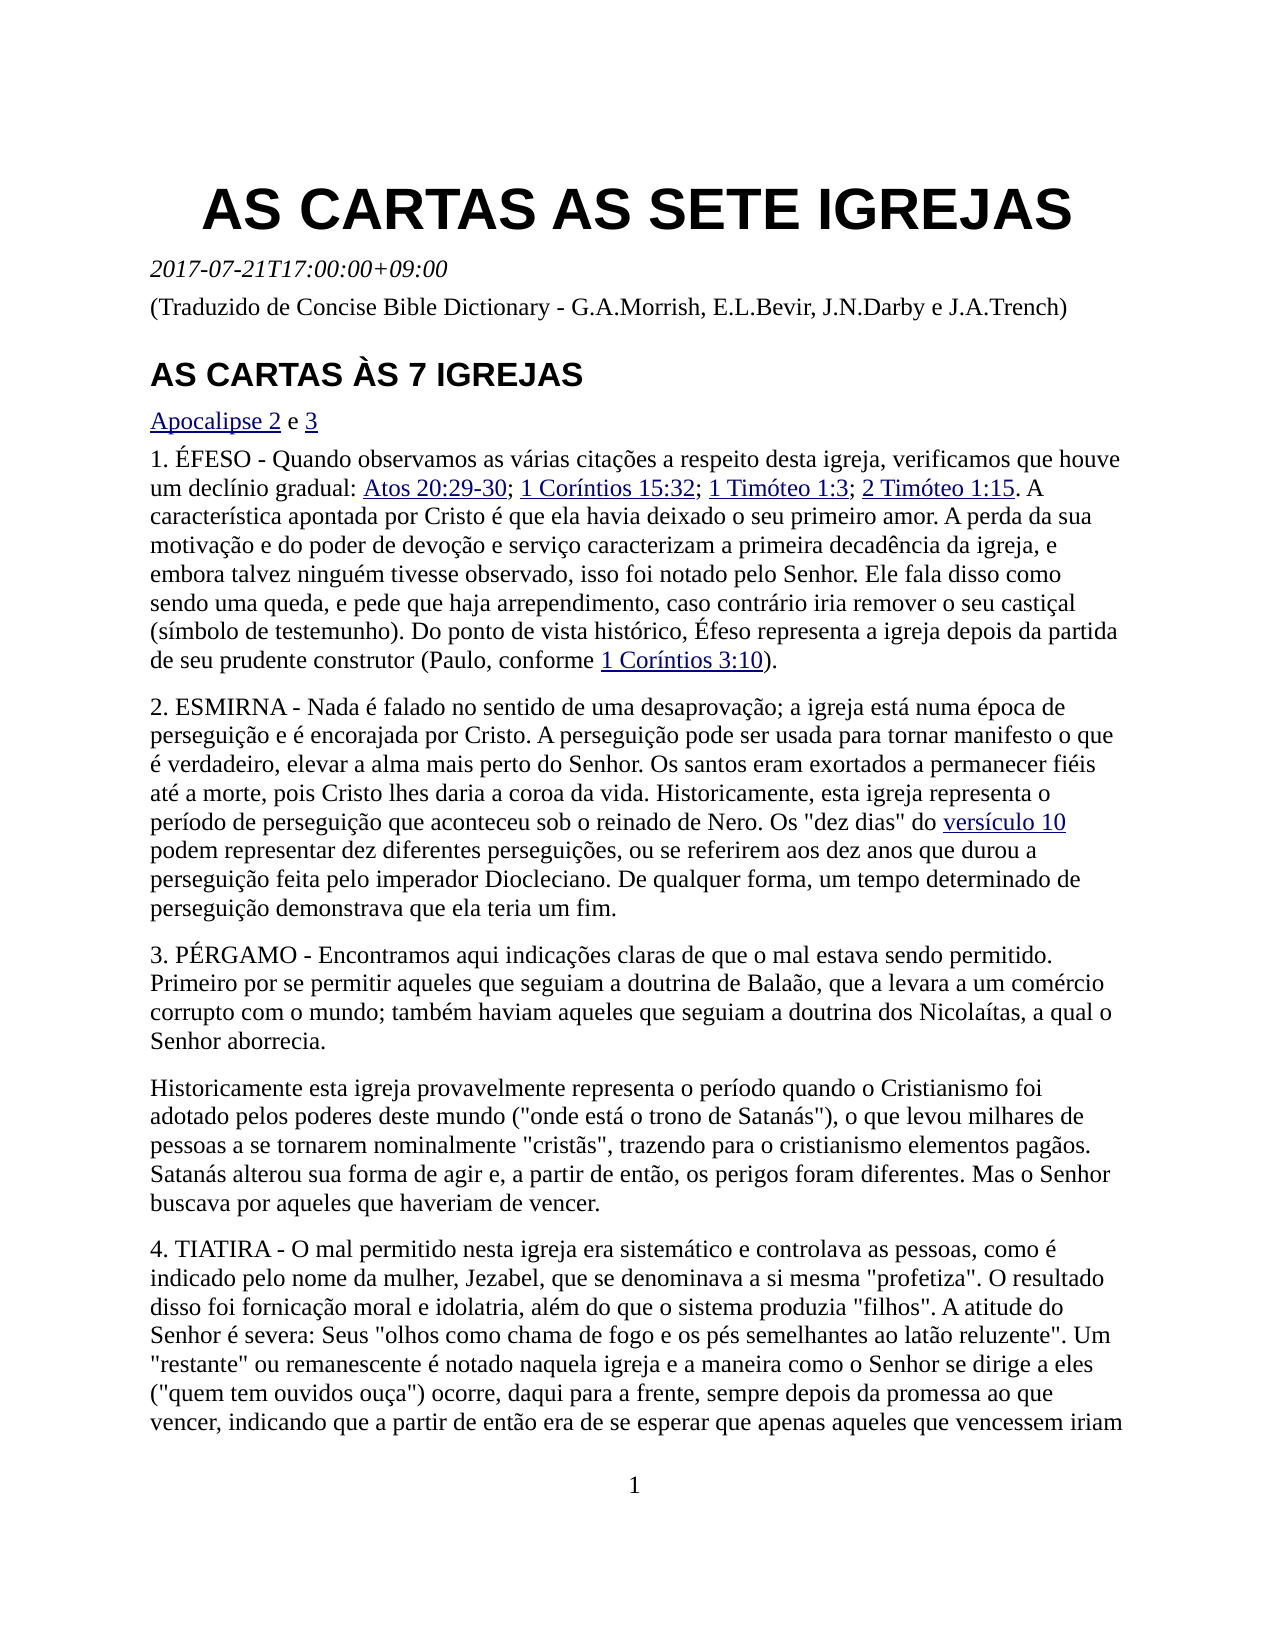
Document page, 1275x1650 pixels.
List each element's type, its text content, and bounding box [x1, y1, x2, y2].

text ​1. ÉFESO - Quando observamos as várias citações a respeito desta igreja, verificamos que houve um declínio gradual: Atos 20:29-30; 1 Coríntios 15:32; 1 Timóteo 1:3; 2 Timóteo 1:15. A característica apontada por Cristo é que ela havia deixado o seu primeiro amor. A perda da sua motivação e do poder de devoção e serviço caracterizam a primeira decadência da igreja, e embora talvez ninguém tivesse observado, isso foi notado pelo Senhor. Ele fala disso como sendo uma queda, e pede que haja arrependimento, caso contrário iria remover o seu castiçal (símbolo de testemunho). Do ponto de vista histórico, Éfeso representa a igreja depois da partida de seu prudente construtor (Paulo, conforme 1 Coríntios 3:10). [150, 444, 1125, 674]
text Historicamente esta igreja provavelmente representa o período quando o Cristianismo foi adotado pelos poderes deste mundo ("onde está o trono de Satanás"), o que levou milhares de pessoas a se tornarem nominalmente "cristãs", trazendo para o cristianismo elementos pagãos. Satanás alterou sua forma de agir e, a partir de então, os perigos foram diferentes. Mas o Senhor buscava por aqueles que haveriam de vencer. [150, 1073, 1125, 1216]
text ​2. ESMIRNA - Nada é falado no sentido de uma desaprovação; a igreja está numa época de perseguição e é encorajada por Cristo. A perseguição pode ser usada para tornar manifesto o que é verdadeiro, elevar a alma mais perto do Senhor. Os santos eram exortados a permanecer fiéis até a morte, pois Cristo lhes daria a coroa da vida. Historicamente, esta igreja representa o período de perseguição que aconteceu sob o reinado de Nero. Os "dez dias" do versículo 10 podem representar dez diferentes perseguições, ou se referirem aos dez anos que durou a perseguição feita pelo imperador Diocleciano. De qualquer forma, um tempo determinado de perseguição demonstrava que ela teria um fim. [150, 692, 1125, 922]
text Apocalipse 2 e 3 [150, 406, 1125, 435]
subtitle AS CARTAS ÀS 7 IGREJAS [150, 355, 1125, 394]
text ​3. PÉRGAMO - Encontramos aqui indicações claras de que o mal estava sendo permitido. Primeiro por se permitir aqueles que seguiam a doutrina de Balaão, que a levara a um comércio corrupto com o mundo; também haviam aqueles que seguiam a doutrina dos Nicolaítas, a qual o Senhor aborrecia. [150, 940, 1125, 1055]
text 2017-07-21T17:00:00+09:00 [150, 254, 1125, 283]
text ​4. TIATIRA - O mal permitido nesta igreja era sistemático e controlava as pessoas, como é indicado pelo nome da mulher, Jezabel, que se denominava a si mesma "profetiza". O resultado disso foi fornicação moral e idolatria, além do que o sistema produzia "filhos". A atitude do Senhor é severa: Seus "olhos como chama de fogo e os pés semelhantes ao latão reluzente". Um "restante" ou remanescente é notado naquela igreja e a maneira como o Senhor se dirige a eles ("quem tem ouvidos ouça") ocorre, daqui para a frente, sempre depois da promessa ao que vencer, indicando que a partir de então era de se esperar que apenas aqueles que vencessem iriam [150, 1234, 1125, 1436]
title AS CARTAS AS SETE IGREJAS [150, 175, 1125, 242]
text (Traduzido de Concise Bible Dictionary - G.A.Morrish, E.L.Bevir, J.N.Darby e J.A.Trench) [150, 292, 1125, 321]
